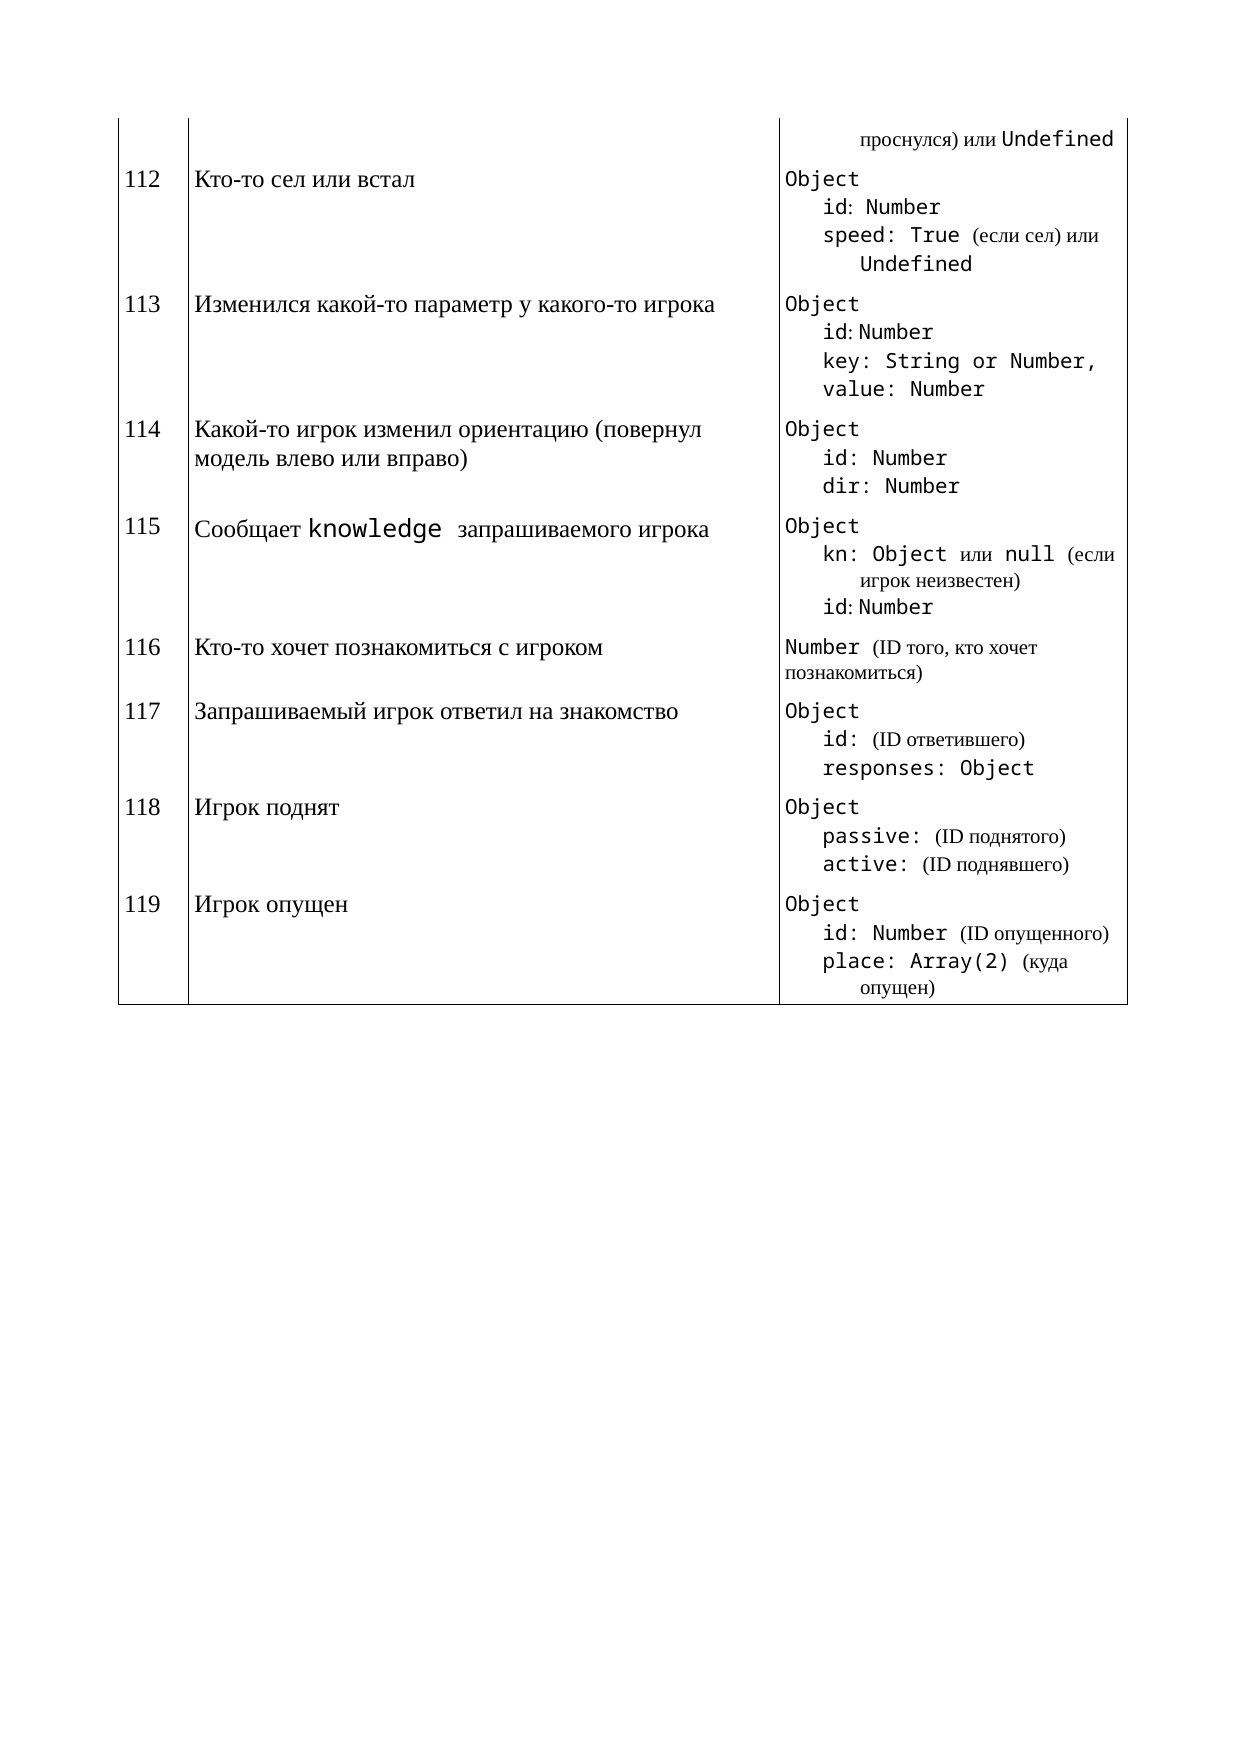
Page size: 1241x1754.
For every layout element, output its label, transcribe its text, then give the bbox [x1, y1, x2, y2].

table_cell 116 [119, 626, 188, 690]
table_cell Object passive: (ID поднятого) active: (ID поднявшего) [780, 787, 1127, 883]
table_cell Object id: Number (ID опущенного) place: Array(2) (куда опущен) [780, 884, 1127, 1004]
table_cell Object id: Number dir: Number [780, 409, 1127, 505]
table_cell Игрок опущен [189, 884, 779, 1004]
table_cell 118 [119, 787, 188, 883]
table_cell Number (ID того, кто хочет познакомиться) [780, 626, 1127, 690]
table_cell Object kn: Object или null (если игрок неизвестен) id: Number [780, 505, 1127, 626]
table_cell проснулся) или Undefined [780, 118, 1127, 158]
table_cell 119 [119, 884, 188, 1004]
table_cell Изменился какой-то параметр у какого-то игрока [189, 283, 779, 408]
table_cell Object id: (ID ответившего) responses: Object [780, 690, 1127, 787]
table_cell 112 [119, 158, 188, 283]
table_cell Сообщает knowledge запрашиваемого игрока [189, 505, 779, 626]
table_cell Кто-то хочет познакомиться с игроком [189, 626, 779, 690]
table_cell 117 [119, 690, 188, 787]
table_cell Запрашиваемый игрок ответил на знакомство [189, 690, 779, 787]
table_cell [119, 118, 188, 158]
table_cell 113 [119, 283, 188, 408]
table_cell [189, 118, 779, 158]
table_cell Кто-то сел или встал [189, 158, 779, 283]
table_cell Игрок поднят [189, 787, 779, 883]
table_cell 114 [119, 409, 188, 505]
table_cell 115 [119, 505, 188, 626]
table_cell Object id: Number key: String or Number, value: Number [780, 283, 1127, 408]
table_cell Какой-то игрок изменил ориентацию (повернул модель влево или вправо) [189, 409, 779, 505]
table_cell Object id: Number speed: True (если сел) или Undefined [780, 158, 1127, 283]
